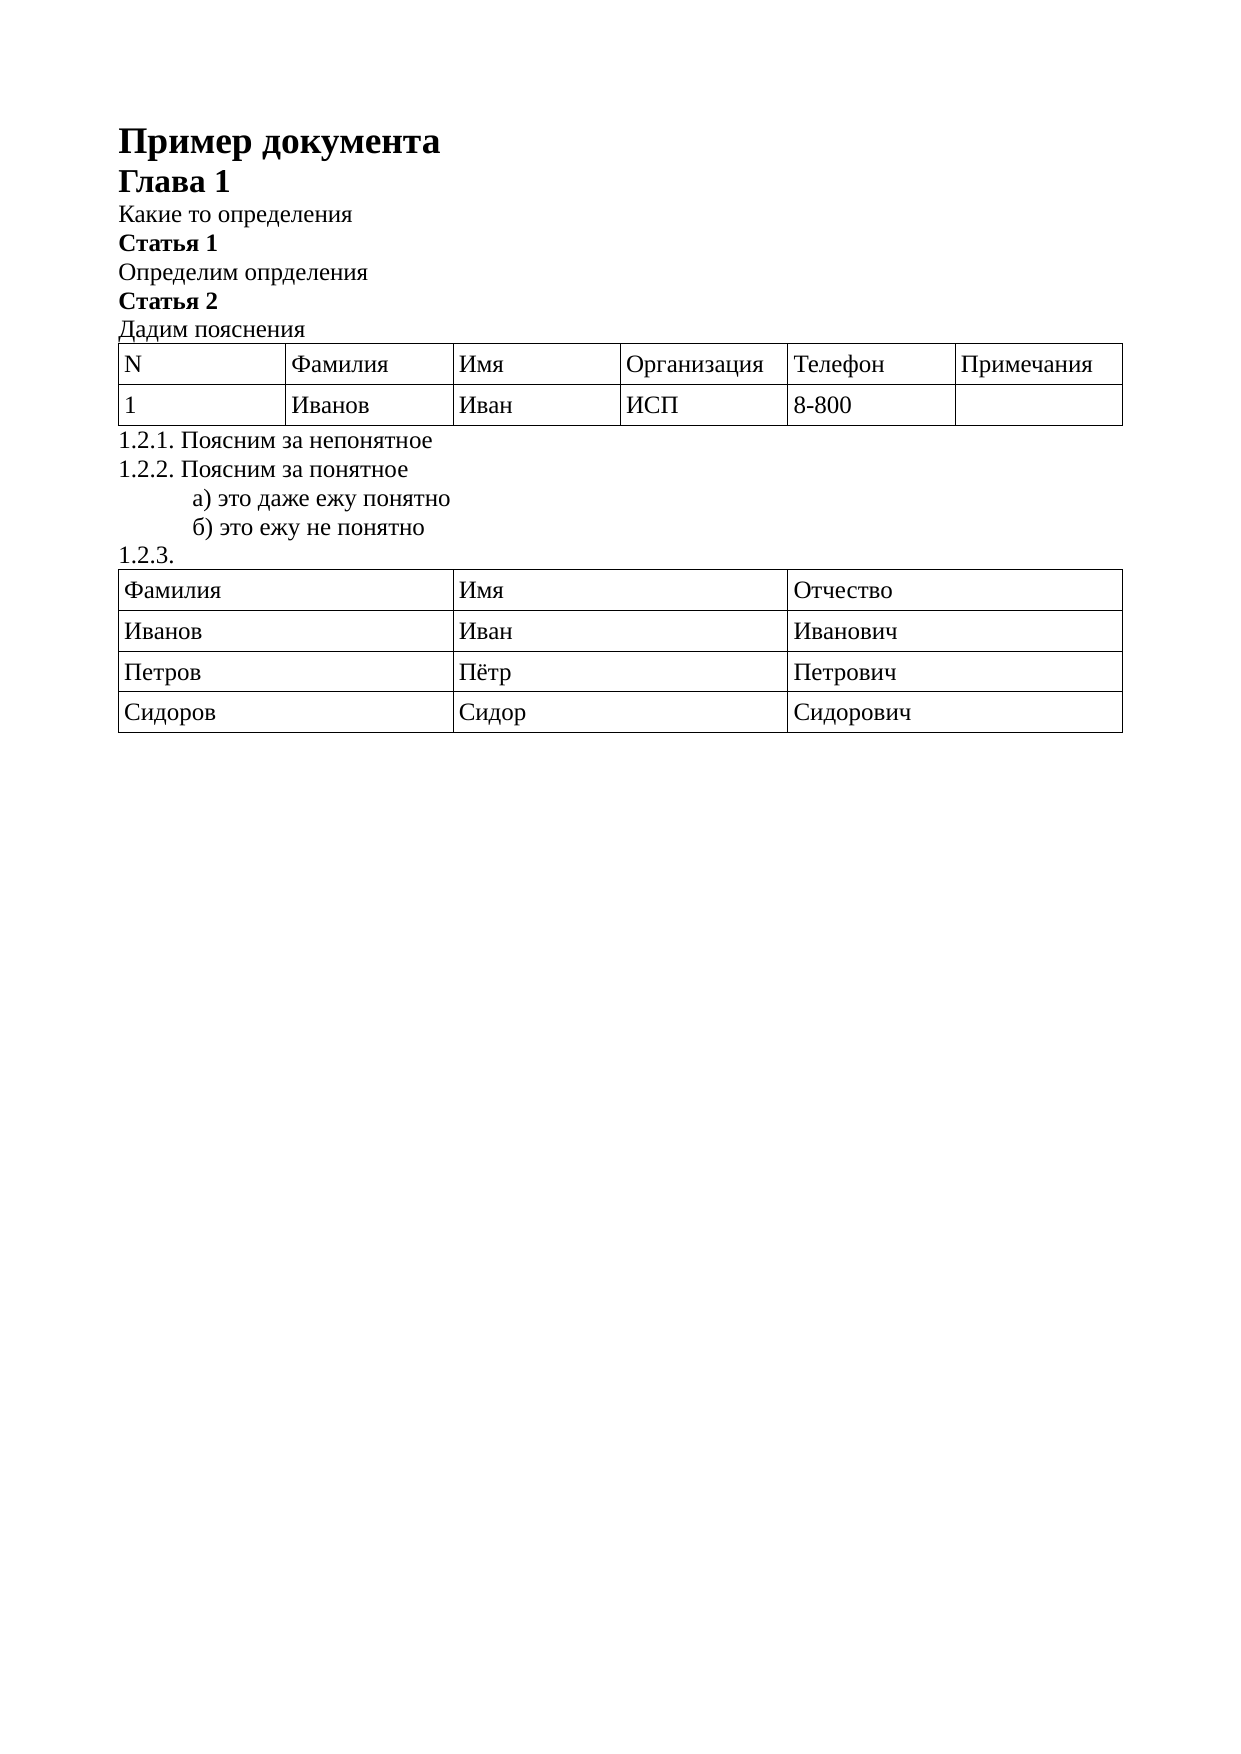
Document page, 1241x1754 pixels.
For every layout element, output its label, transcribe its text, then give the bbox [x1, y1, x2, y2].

table_header Имя [454, 570, 787, 610]
text Статья 1 [118, 228, 1122, 257]
table_header Организация [621, 344, 787, 384]
table_cell Сидорович [788, 692, 1122, 732]
text 1.2.2. Поясним за понятное [118, 454, 1122, 483]
table_header Фамилия [286, 344, 453, 384]
table_cell Иван [454, 611, 787, 651]
text а) это даже ежу понятно [118, 483, 1122, 512]
text Определим опрделения [118, 257, 1122, 286]
table_header Имя [454, 344, 620, 384]
table_header Отчество [788, 570, 1122, 610]
table_header N [119, 344, 285, 384]
table_cell Иванов [119, 611, 453, 651]
table_cell Сидоров [119, 692, 453, 732]
table_header Примечания [956, 344, 1122, 384]
text Пример документа [118, 118, 1122, 161]
table_cell ИСП [621, 385, 787, 425]
text Глава 1 [118, 161, 1122, 199]
text Какие то определения [118, 199, 1122, 228]
table_cell Пётр [454, 652, 787, 691]
text б) это ежу не понятно [118, 512, 1122, 540]
table_cell 8-800 [788, 385, 955, 425]
table_cell Петрович [788, 652, 1122, 691]
text 1.2.1. Поясним за непонятное [118, 426, 1122, 454]
table_cell 1 [119, 385, 285, 425]
table_cell Иван [454, 385, 620, 425]
table_cell Иванов [286, 385, 453, 425]
table_header Телефон [788, 344, 955, 384]
table_cell Сидор [454, 692, 787, 732]
text Дадим пояснения [118, 314, 1122, 343]
text Статья 2 [118, 286, 1122, 314]
table_cell [956, 385, 1122, 425]
table_cell Петров [119, 652, 453, 691]
text 1.2.3. [118, 540, 1122, 569]
table_cell Иванович [788, 611, 1122, 651]
table_header Фамилия [119, 570, 453, 610]
